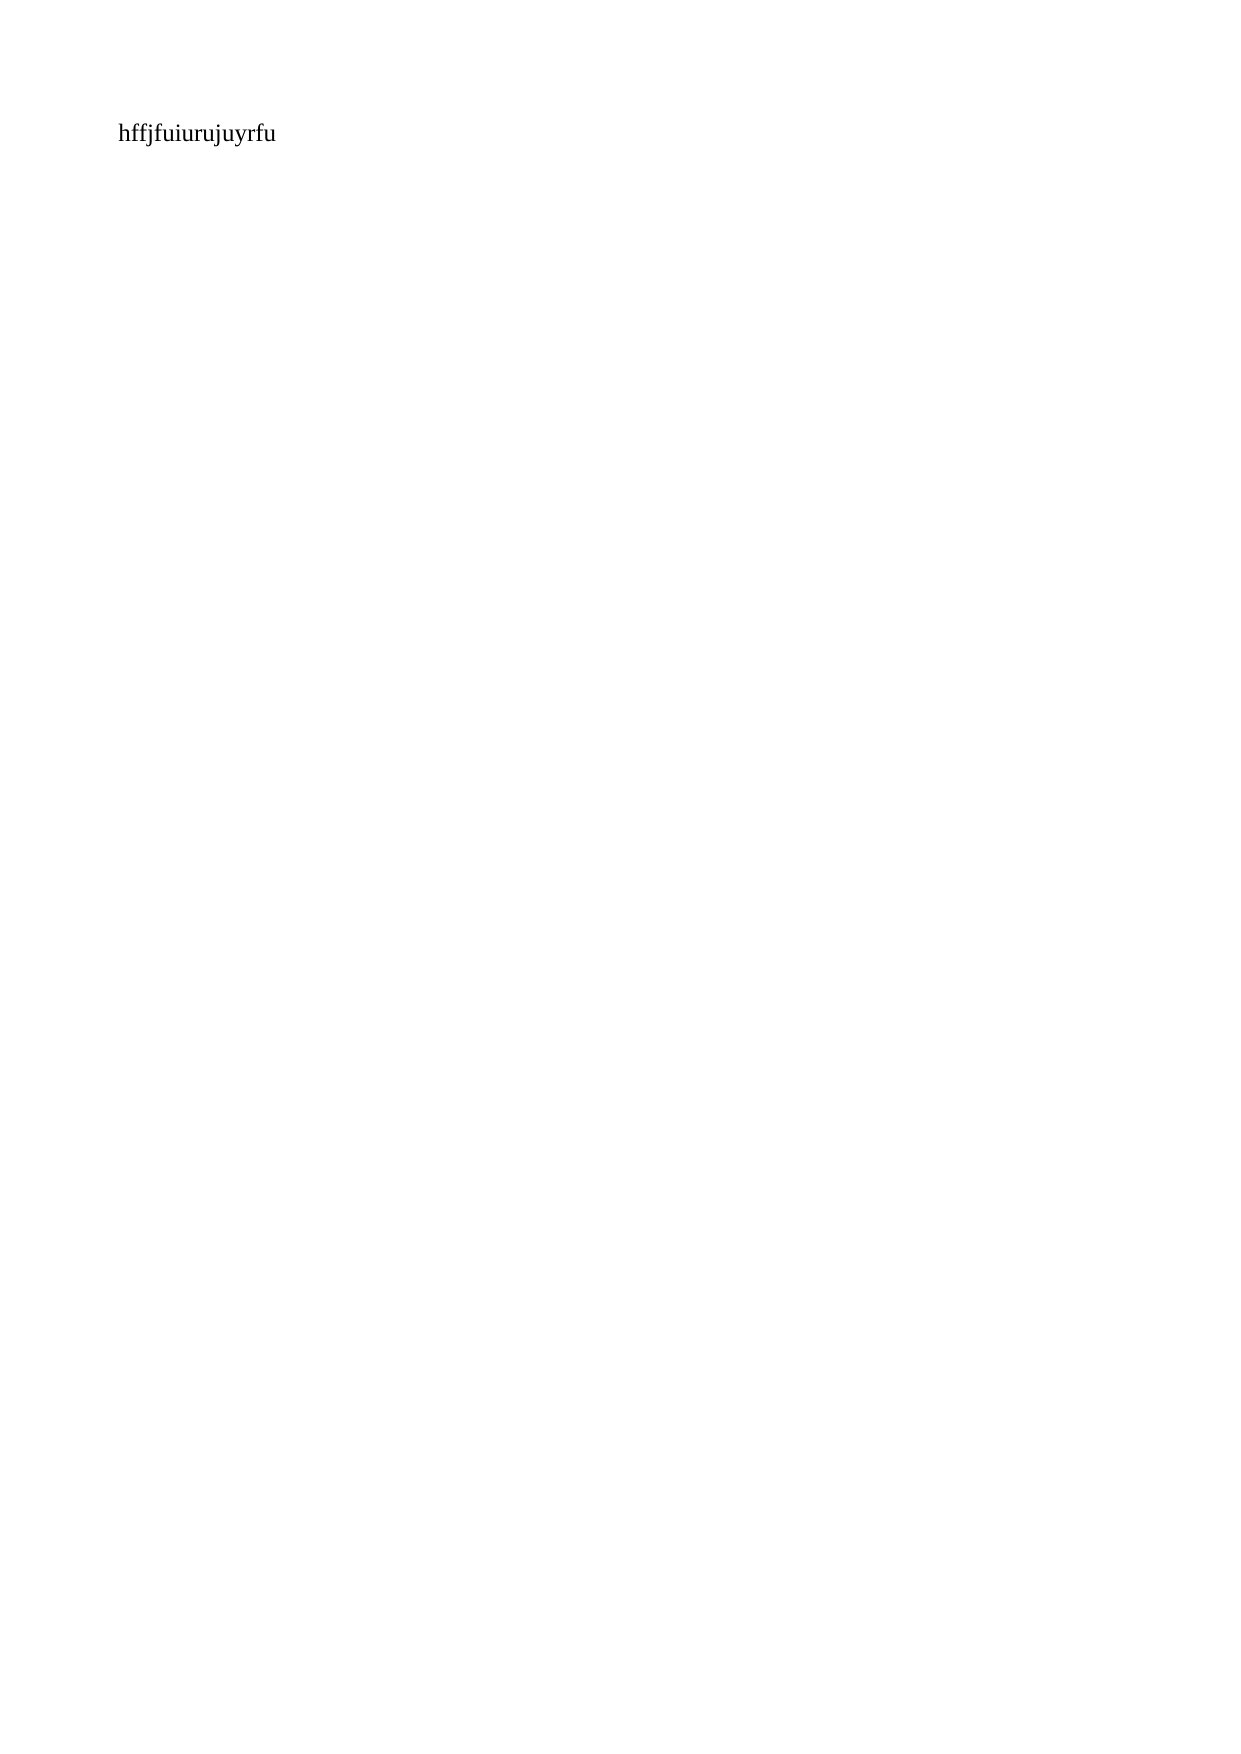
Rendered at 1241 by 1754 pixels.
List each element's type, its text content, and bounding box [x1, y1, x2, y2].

text hffjfuiurujuyrfu [118, 118, 1122, 147]
